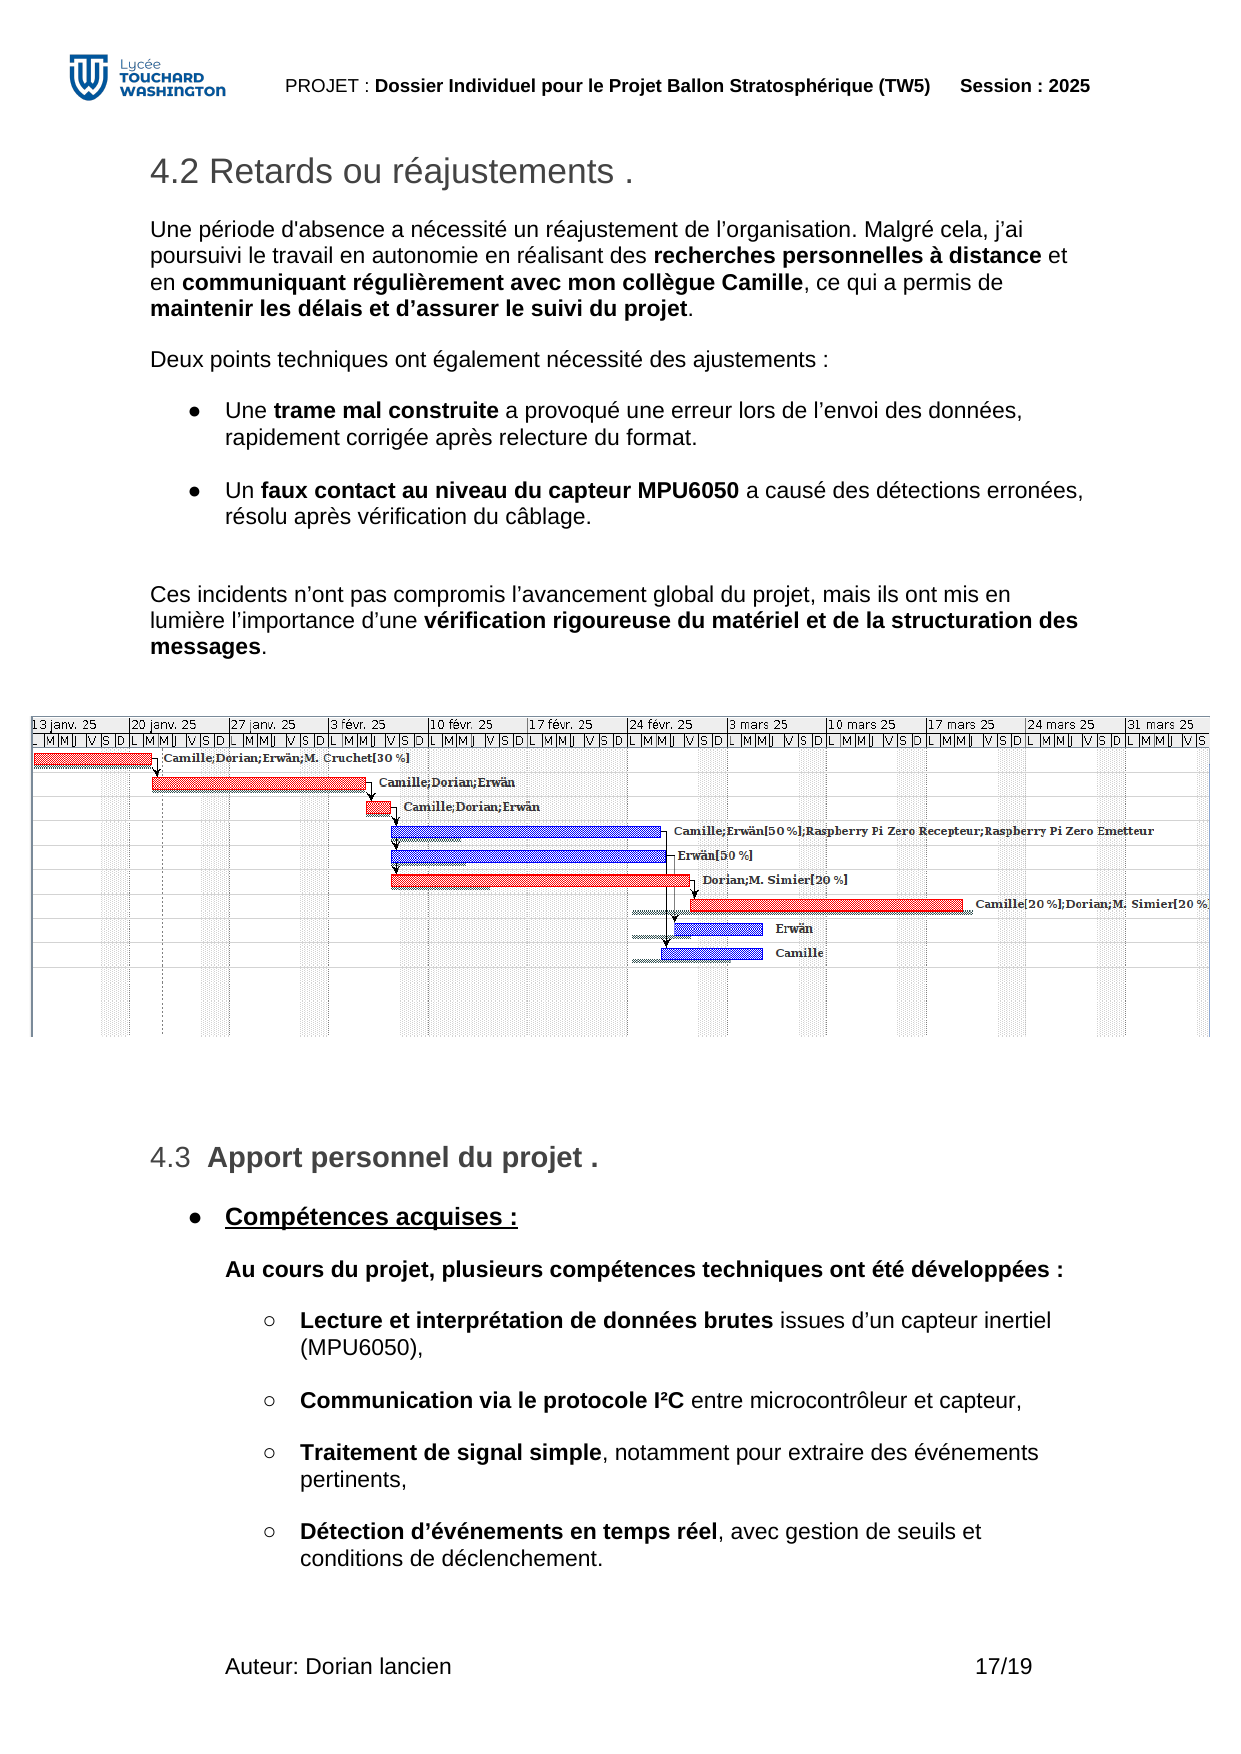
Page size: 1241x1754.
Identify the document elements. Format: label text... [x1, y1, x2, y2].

picture [29, 716, 1210, 1037]
list Une trame mal construite a provoqué une erreur lors de l’envoi des données, rapidement corrigée après relecture du format. [187, 397, 1090, 477]
list Un faux contact au niveau du capteur MPU6050 a causé des détections erronées, résolu après vérification du câblage. [187, 477, 1090, 556]
text Deux points techniques ont également nécessité des ajustements : [150, 346, 1090, 372]
list Lecture et interprétation de données brutes issues d’un capteur inertiel (MPU6050), [262, 1307, 1090, 1387]
subtitle 4.2 Retards ou réajustements . [150, 150, 1090, 191]
text Ces incidents n’ont pas compromis l’avancement global du projet, mais ils ont mis en lumière l’importance d’une vérification rigoureuse du matériel et de la structuration des messages. [150, 581, 1090, 660]
subtitle Compétences acquises : [187, 1202, 1090, 1231]
text Au cours du projet, plusieurs compétences techniques ont été développées : [225, 1256, 1090, 1282]
list Traitement de signal simple, notamment pour extraire des événements pertinents, [262, 1439, 1090, 1518]
text Une période d'absence a nécessité un réajustement de l’organisation. Malgré cela, j’ai poursuivi le travail en autonomie en réalisant des recherches personnelles à distance et en communiquant régulièrement avec mon collègue Camille, ce qui a permis de maintenir les délais et d’assurer le suivi du projet. [150, 216, 1090, 321]
subtitle 4.3 Apport personnel du projet . [150, 1140, 1090, 1173]
list Communication via le protocole I²C entre microcontrôleur et capteur, [262, 1387, 1090, 1439]
list Détection d’événements en temps réel, avec gestion de seuils et conditions de déclenchement. [262, 1518, 1090, 1597]
picture [32, 18, 263, 137]
